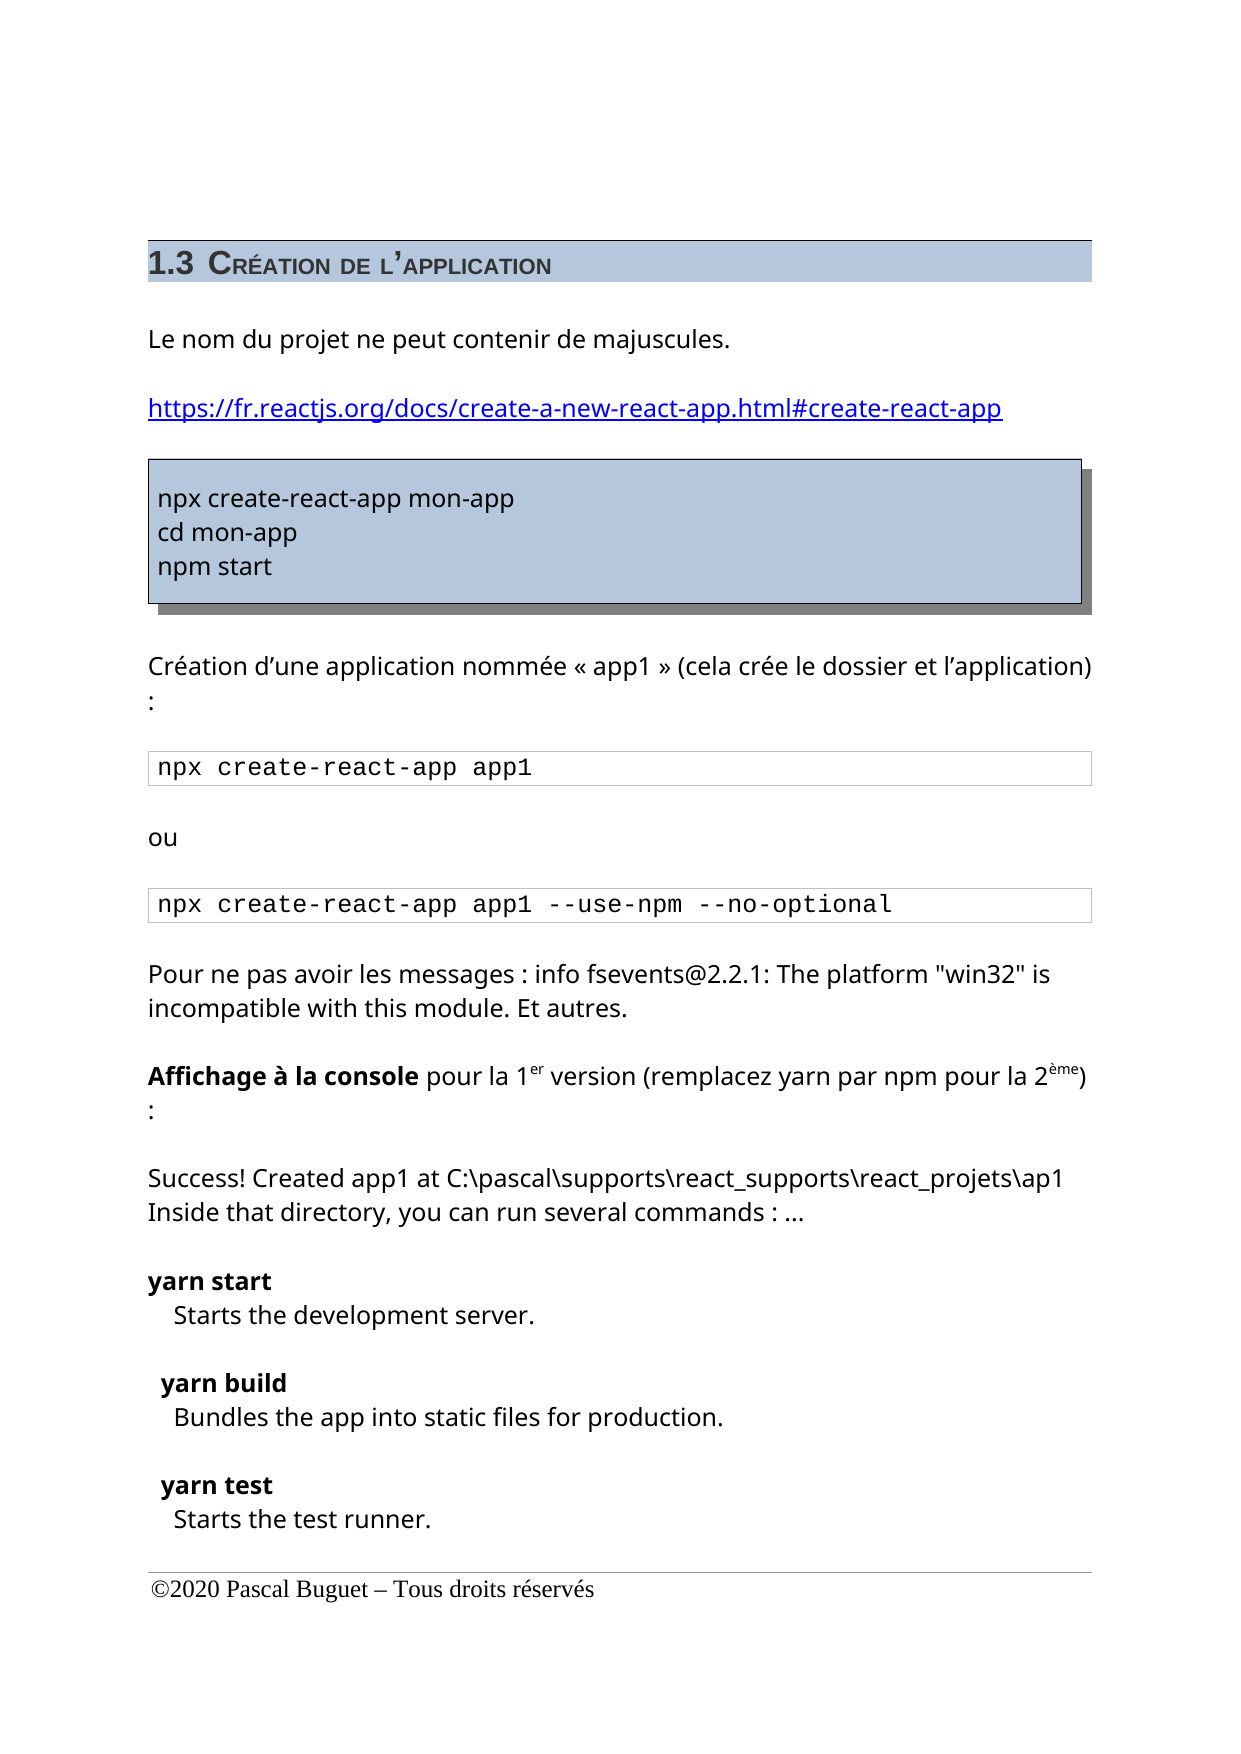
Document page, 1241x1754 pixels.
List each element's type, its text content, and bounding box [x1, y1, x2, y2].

text Le nom du projet ne peut contenir de majuscules. [148, 322, 1092, 356]
text yarn build [148, 1365, 1092, 1399]
text Pour ne pas avoir les messages : info fsevents@2.2.1: The platform "win32" is incompatible with this module. Et autres. [148, 957, 1092, 1025]
text Success! Created app1 at C:\pascal\supports\react_supports\react_projets\ap1 [148, 1161, 1092, 1195]
text Starts the test runner. [148, 1502, 1092, 1536]
text npx create-react-app mon-app [149, 460, 1081, 492]
text npx create-react-app app1 [149, 752, 1091, 785]
text yarn test [148, 1468, 1092, 1502]
text https://fr.reactjs.org/docs/create-a-new-react-app.html#create-react-app [148, 390, 1092, 424]
text npm start [149, 527, 1081, 603]
text ou [148, 820, 1092, 854]
text npx create-react-app app1 --use-npm --no-optional [149, 889, 1091, 922]
text Inside that directory, you can run several commands : ... [148, 1195, 1092, 1229]
text cd mon-app [149, 492, 1081, 527]
text Bundles the app into static files for production. [148, 1399, 1092, 1433]
text Starts the development server. [148, 1297, 1092, 1331]
text Création d’une application nommée « app1 » (cela crée le dossier et l’application) : [148, 649, 1092, 717]
text yarn start [148, 1263, 1092, 1297]
subtitle Création de l’application [148, 241, 1092, 282]
text Affichage à la console pour la 1er version (remplacez yarn par npm pour la 2ème) : [148, 1059, 1092, 1127]
